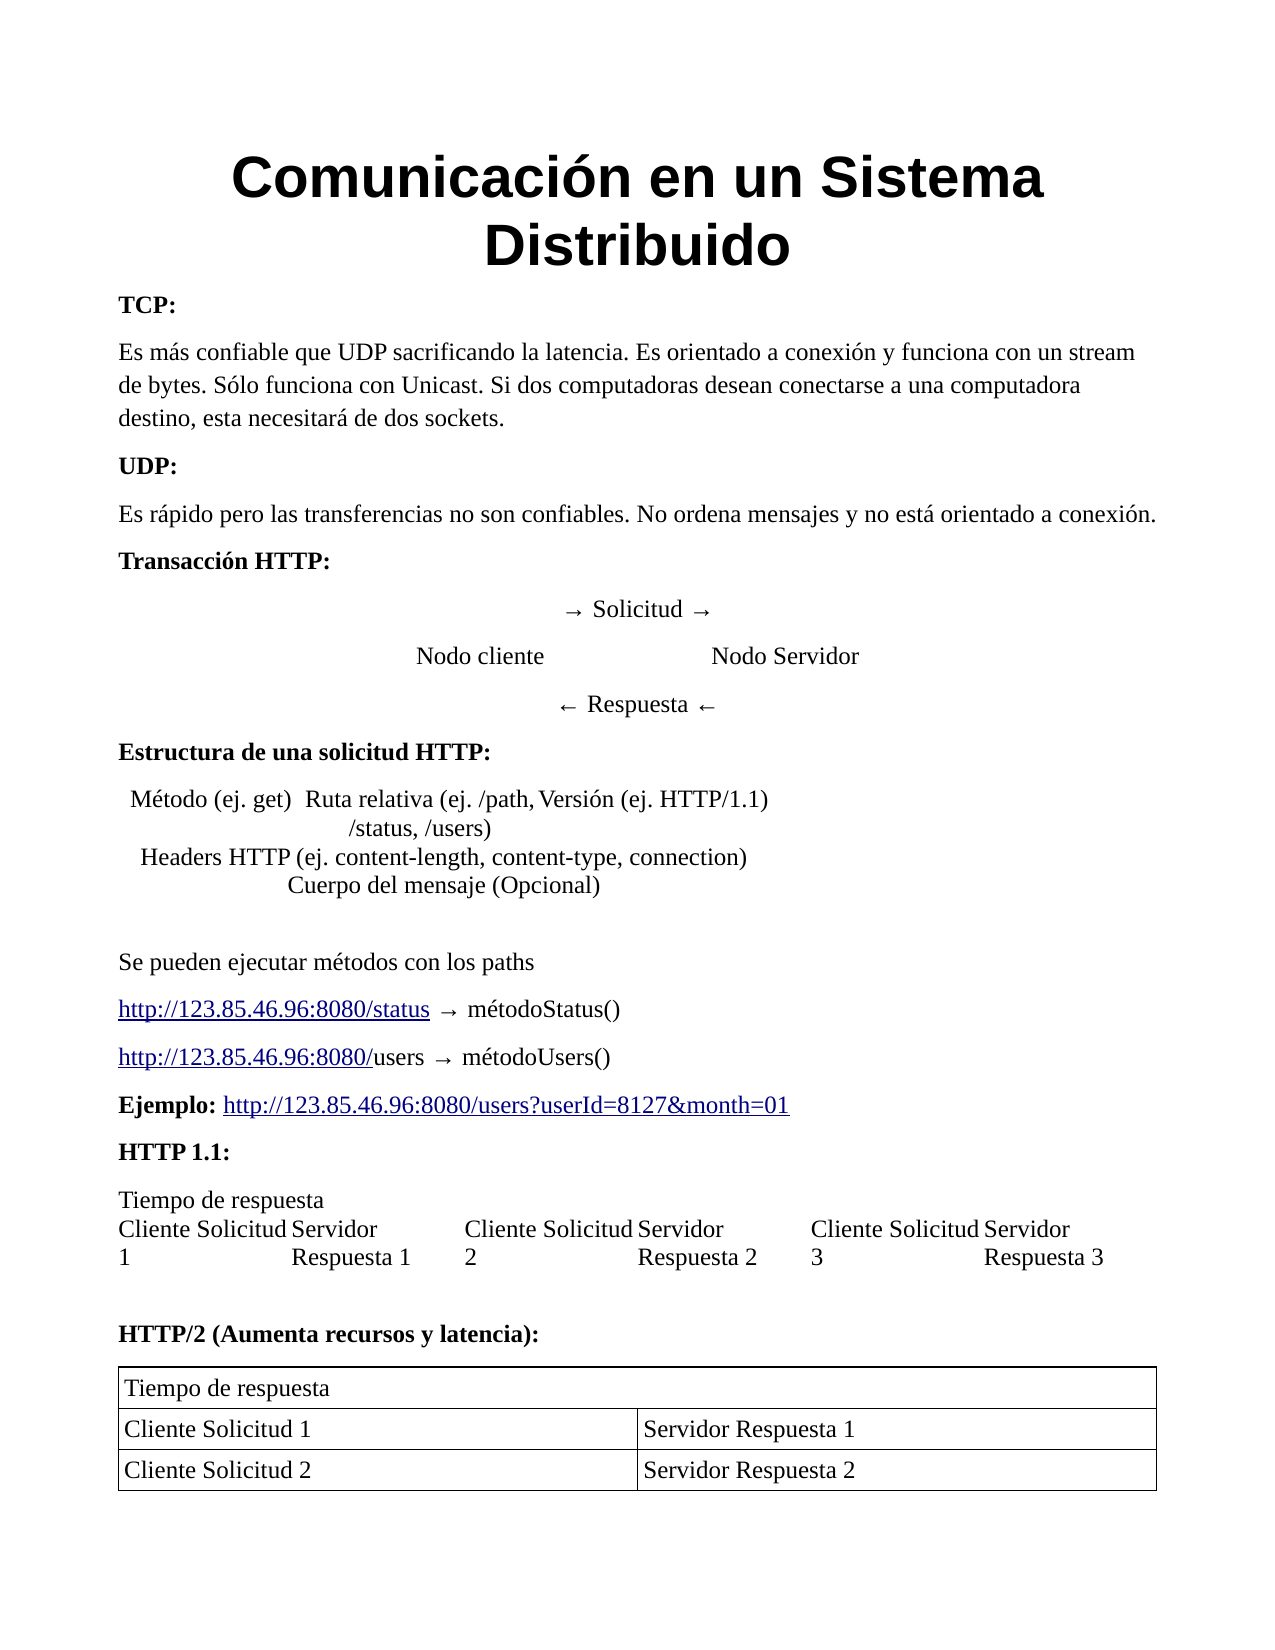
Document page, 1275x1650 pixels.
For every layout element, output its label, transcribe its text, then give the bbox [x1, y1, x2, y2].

table_header Versión (ej. HTTP/1.1) [537, 784, 769, 842]
table_cell Cliente Solicitud 1 [118, 1214, 291, 1271]
table_cell Cliente Solicitud 3 [811, 1214, 984, 1271]
table_cell Headers HTTP (ej. content-length, content-type, connection) [118, 842, 769, 871]
text Es más confiable que UDP sacrificando la latencia. Es orientado a conexión y funciona con un stream de bytes. Sólo funciona con Unicast. Si dos computadoras desean conectarse a una computadora destino, esta necesitará de dos sockets. [118, 337, 1157, 432]
text Es rápido pero las transferencias no son confiables. No ordena mensajes y no está orientado a conexión. [118, 499, 1157, 527]
table_cell Servidor Respuesta 1 [291, 1214, 464, 1271]
table_header Tiempo de respuesta [119, 1368, 1156, 1408]
table_header Método (ej. get) [118, 784, 303, 842]
text ← Respuesta ← [118, 689, 1157, 718]
table_cell Servidor Respuesta 1 [638, 1409, 1156, 1449]
table_cell Cliente Solicitud 2 [119, 1450, 637, 1490]
text HTTP 1.1: [118, 1137, 1157, 1166]
table_cell Servidor Respuesta 3 [984, 1214, 1157, 1271]
title Comunicación en un Sistema Distribuido [118, 143, 1157, 277]
text → Solicitud → [118, 594, 1157, 623]
table_cell Cliente Solicitud 1 [119, 1409, 637, 1449]
text Transacción HTTP: [118, 546, 1157, 575]
text http://123.85.46.96:8080/status → métodoStatus() [118, 994, 1157, 1023]
table_cell Cuerpo del mensaje (Opcional) [118, 871, 769, 899]
text Ejemplo: http://123.85.46.96:8080/users?userId=8127&month=01 [118, 1090, 1157, 1118]
table_header Tiempo de respuesta [118, 1185, 1157, 1214]
table_cell Cliente Solicitud 2 [464, 1214, 637, 1271]
table_header Ruta relativa (ej. /path, /status, /users) [303, 784, 537, 842]
table_cell Servidor Respuesta 2 [638, 1214, 811, 1271]
text Estructura de una solicitud HTTP: [118, 737, 1157, 765]
table_cell Servidor Respuesta 2 [638, 1450, 1156, 1490]
text UDP: [118, 451, 1157, 480]
text TCP: [118, 290, 1157, 318]
text http://123.85.46.96:8080/users → métodoUsers() [118, 1042, 1157, 1071]
text Se pueden ejecutar métodos con los paths [118, 947, 1157, 976]
text HTTP/2 (Aumenta recursos y latencia): [118, 1319, 1157, 1347]
text Nodo cliente Nodo Servidor [118, 641, 1157, 670]
